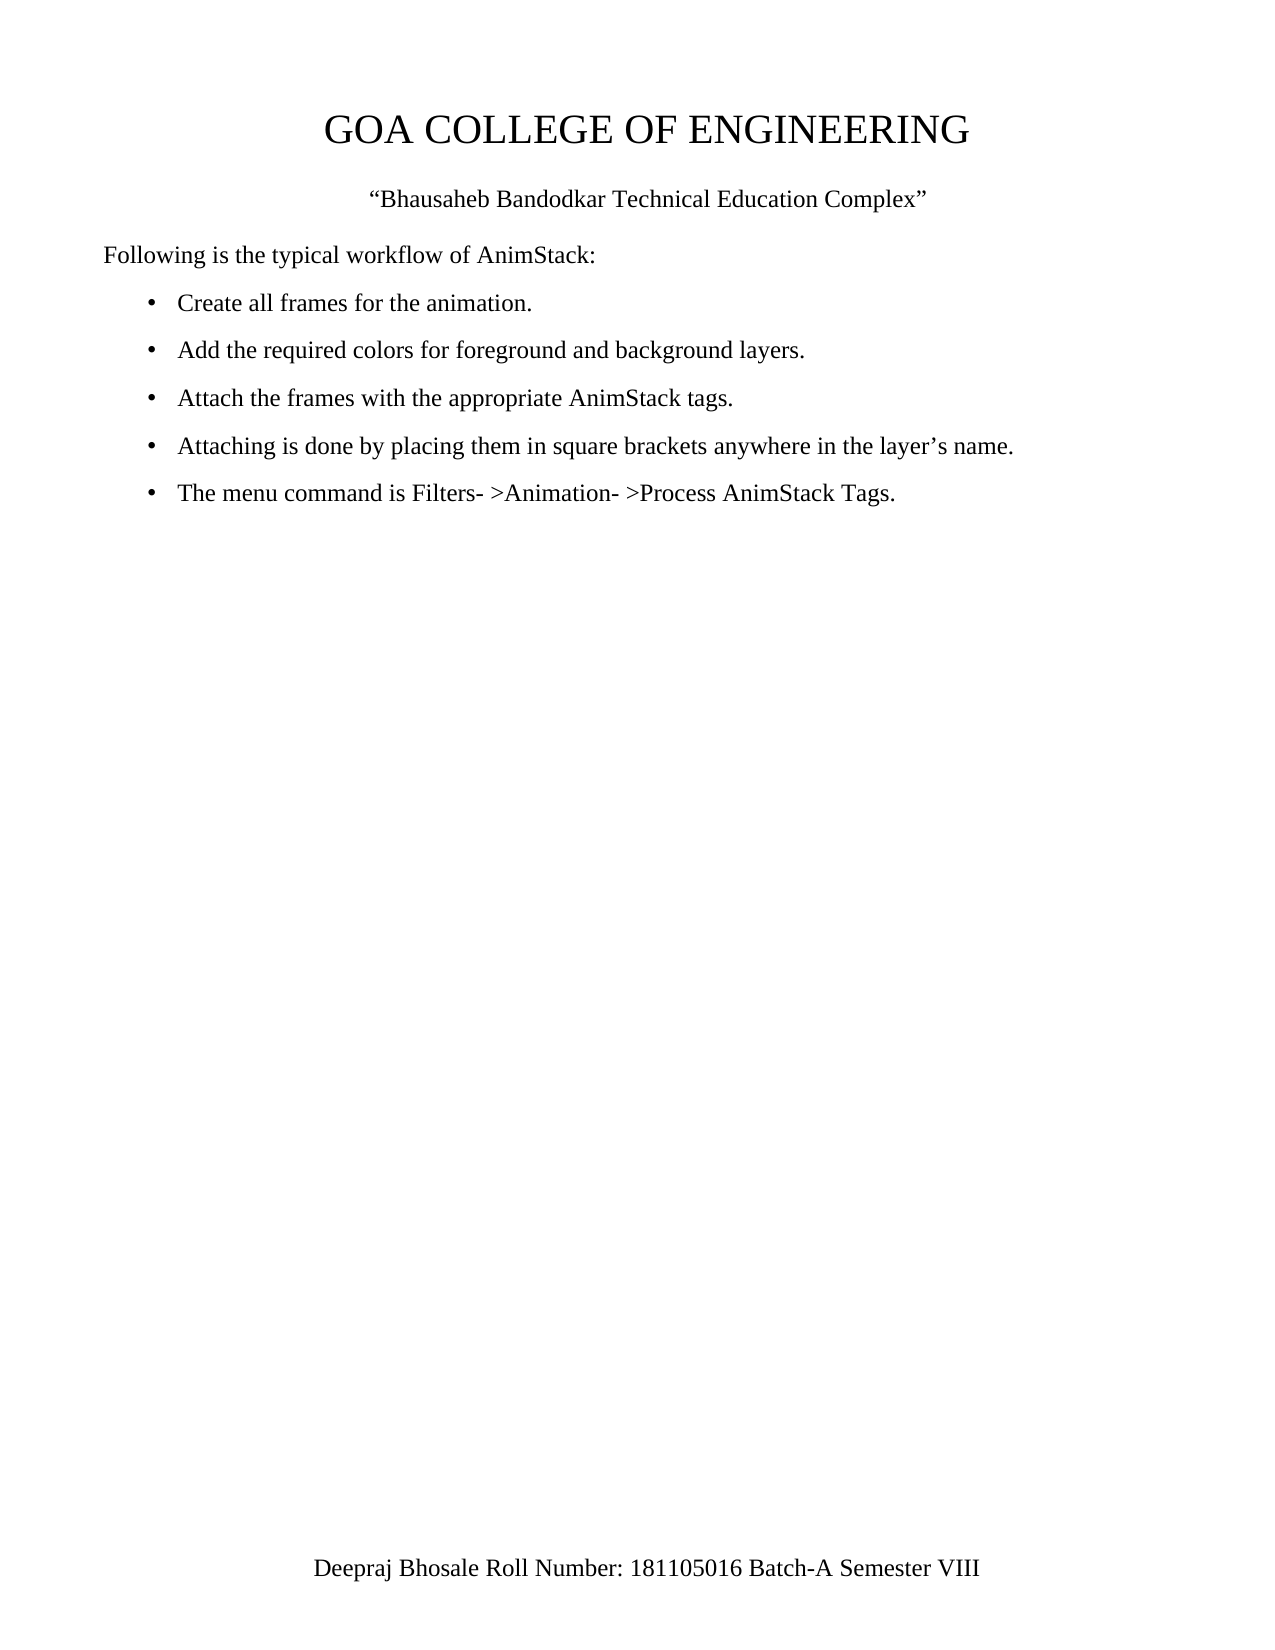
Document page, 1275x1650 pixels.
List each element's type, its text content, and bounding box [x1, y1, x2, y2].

list Attach the frames with the appropriate AnimStack tags. [147, 383, 1191, 412]
list Add the required colors for foreground and background layers. [147, 336, 1191, 364]
text Following is the typical workflow of AnimStack: [103, 240, 1191, 269]
list Create all frames for the animation. [147, 288, 1191, 317]
list Attaching is done by placing them in square brackets anywhere in the layer’s name. [147, 431, 1191, 459]
list The menu command is Filters- >Animation- >Process AnimStack Tags. [147, 478, 1191, 507]
